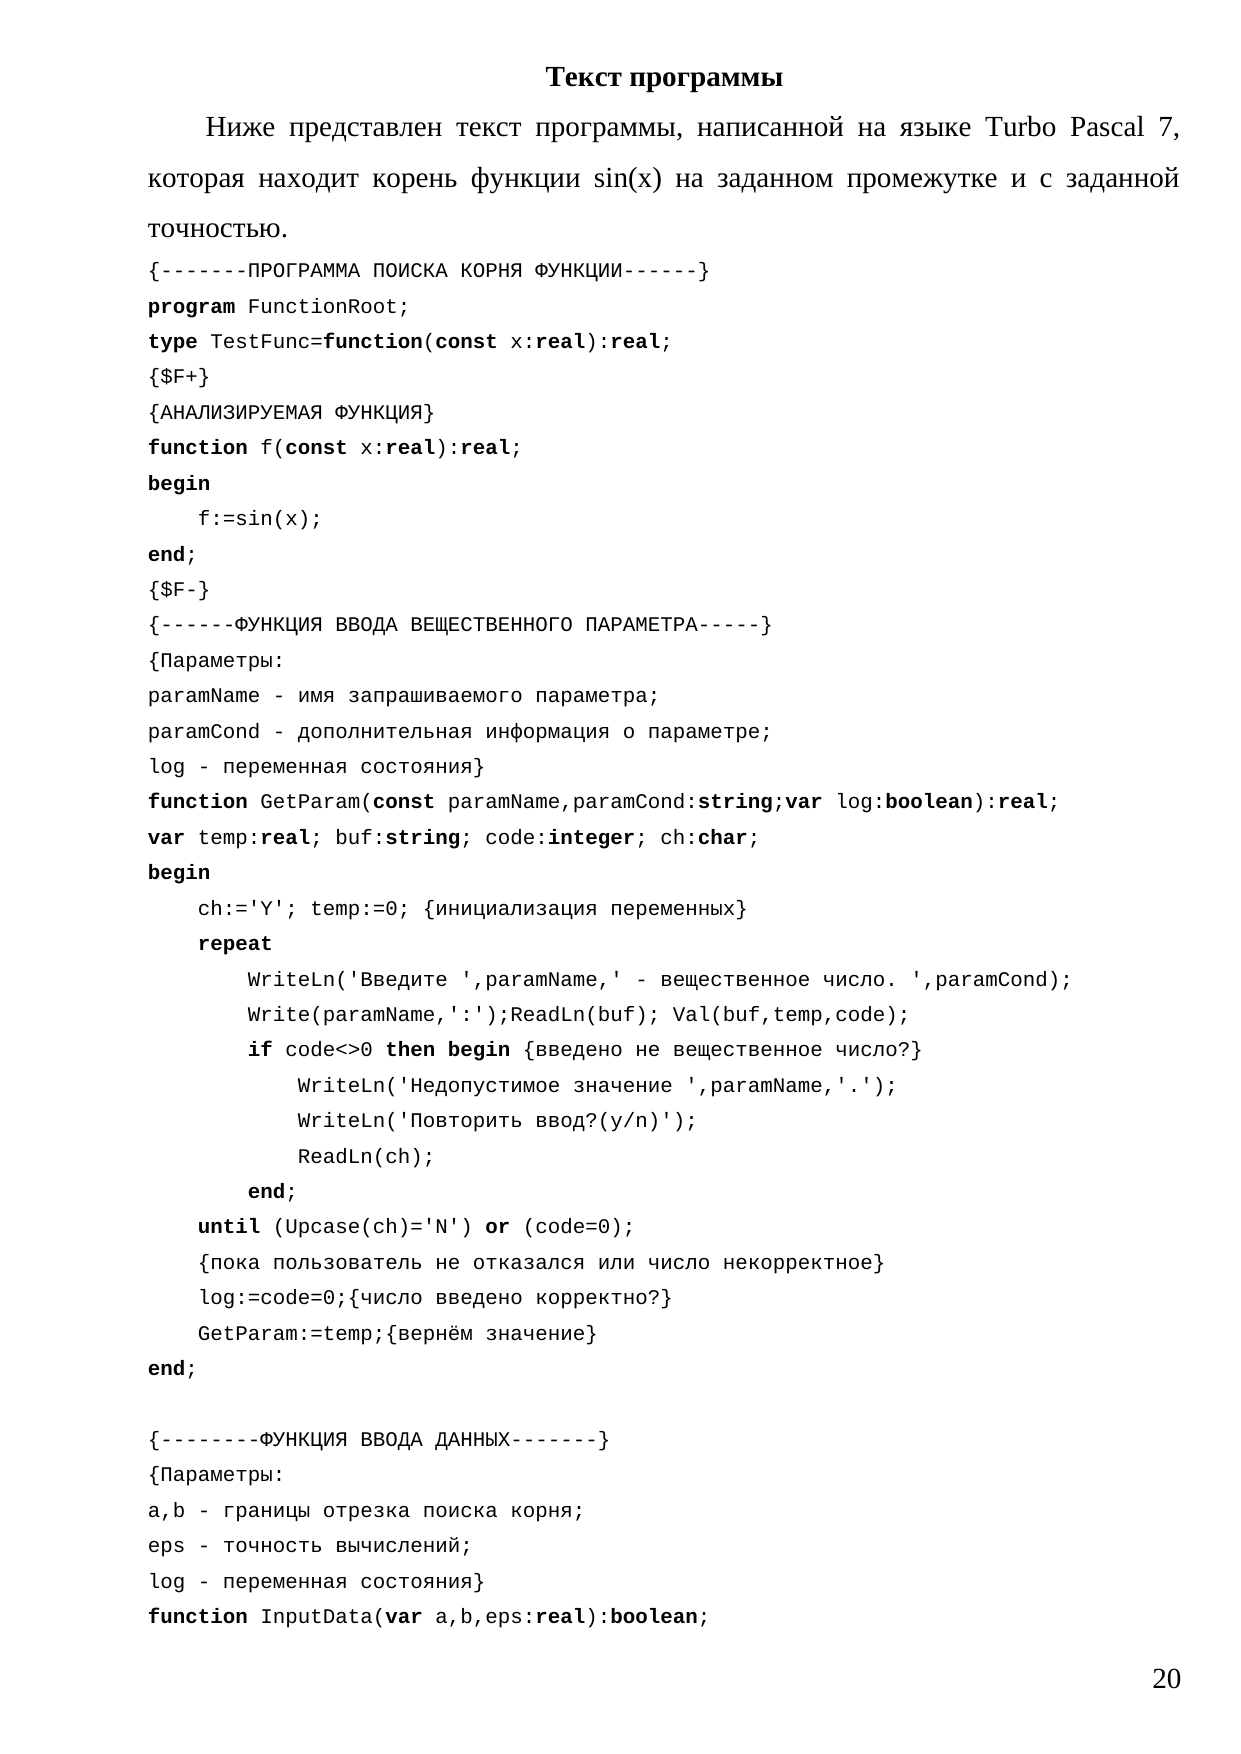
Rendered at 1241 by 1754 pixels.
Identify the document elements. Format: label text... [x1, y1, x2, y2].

text {-------ПРОГРАММА ПОИСКА КОРНЯ ФУНКЦИИ------} [148, 260, 1181, 284]
text Ниже представлен текст программы, написанной на языке Turbo Pascal 7, которая находит корень функции sin(x) на заданном промежутке и с заданной точностью. [148, 109, 1181, 243]
text log - переменная состояния} [148, 1571, 1181, 1594]
text {Параметры: [148, 650, 1181, 673]
text {АНАЛИЗИРУЕМАЯ ФУНКЦИЯ} [148, 402, 1181, 426]
text begin [148, 473, 1181, 496]
text function InputData(var a,b,eps:real):boolean; [148, 1606, 1181, 1630]
text WriteLn('Повторить ввод?(y/n)'); [148, 1110, 1181, 1134]
text if code<>0 then begin {введено не вещественное число?} [148, 1039, 1181, 1063]
text repeat [148, 933, 1181, 957]
text end; [148, 544, 1181, 567]
text ch:='Y'; temp:=0; {инициализация переменных} [148, 898, 1181, 921]
text begin [148, 862, 1181, 886]
text paramCond - дополнительная информация о параметре; [148, 721, 1181, 744]
text {------ФУНКЦИЯ ВВОДА ВЕЩЕСТВЕННОГО ПАРАМЕТРА-----} [148, 614, 1181, 638]
text function GetParam(const paramName,paramCond:string;var log:boolean):real; [148, 792, 1181, 815]
text program FunctionRoot; [148, 296, 1181, 319]
text {Параметры: [148, 1464, 1181, 1488]
text log:=code=0;{число введено корректно?} [148, 1287, 1181, 1311]
text type TestFunc=function(const x:real):real; [148, 331, 1181, 355]
text ReadLn(ch); [148, 1146, 1181, 1169]
text log - переменная состояния} [148, 756, 1181, 780]
subtitle Текст программы [207, 59, 1122, 93]
text WriteLn('Введите ',paramName,' - вещественное число. ',paramCond); [148, 969, 1181, 992]
text WriteLn('Недопустимое значение ',paramName,'.'); [148, 1075, 1181, 1098]
text until (Upcase(ch)='N') or (code=0); [148, 1217, 1181, 1240]
text paramName - имя запрашиваемого параметра; [148, 685, 1181, 709]
text {$F-} [148, 579, 1181, 603]
text end; [148, 1181, 1181, 1205]
text eps - точность вычислений; [148, 1535, 1181, 1559]
text a,b - границы отрезка поиска корня; [148, 1500, 1181, 1523]
text Write(paramName,':');ReadLn(buf); Val(buf,temp,code); [148, 1004, 1181, 1028]
text {--------ФУНКЦИЯ ВВОДА ДАННЫХ-------} [148, 1429, 1181, 1453]
text var temp:real; buf:string; code:integer; ch:char; [148, 827, 1181, 851]
text f:=sin(x); [148, 508, 1181, 532]
text {$F+} [148, 367, 1181, 390]
text function f(const x:real):real; [148, 437, 1181, 461]
text {пока пользователь не отказался или число некорректное} [148, 1252, 1181, 1276]
text GetParam:=temp;{вернём значение} [148, 1323, 1181, 1346]
text end; [148, 1358, 1181, 1382]
